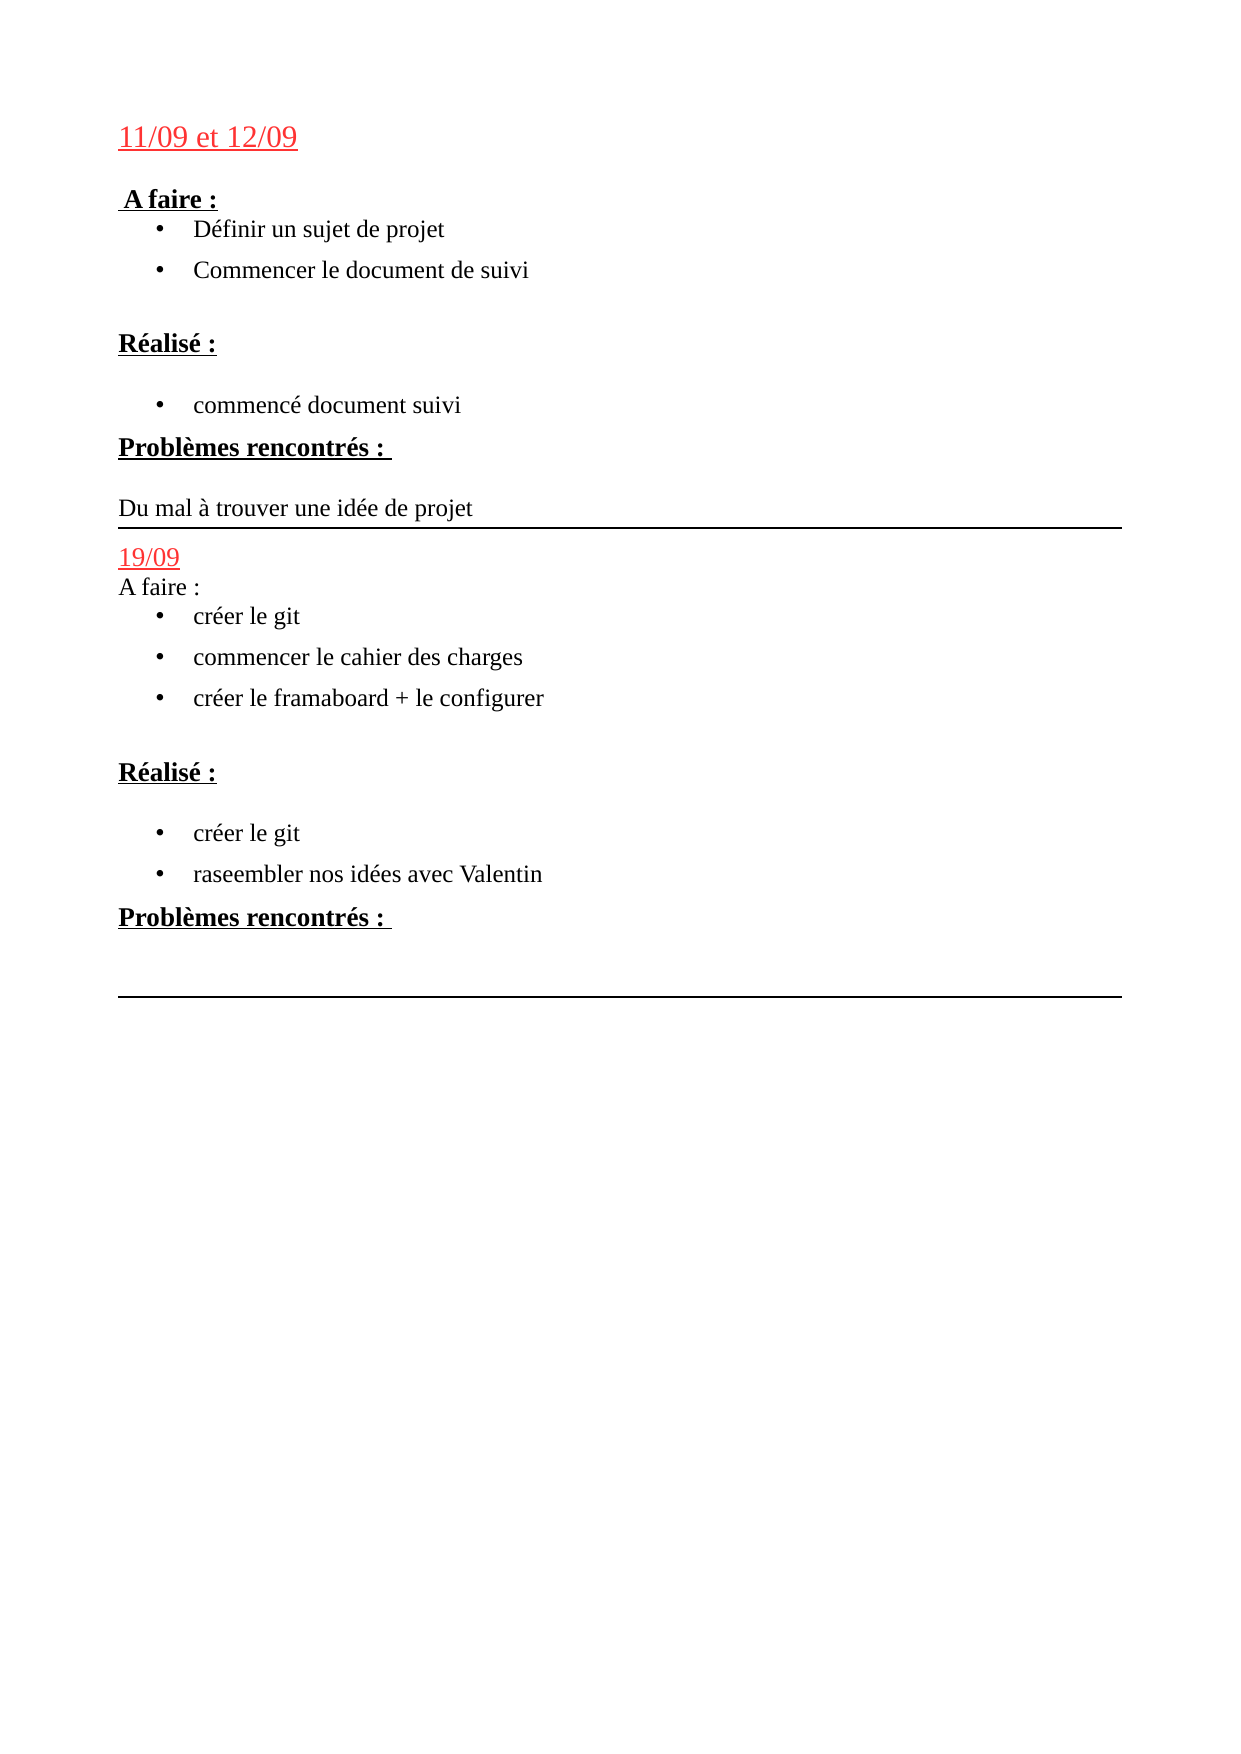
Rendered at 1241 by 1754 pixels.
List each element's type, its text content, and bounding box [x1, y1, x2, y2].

list créer le git [156, 601, 1122, 630]
text A faire : [118, 572, 1122, 601]
text Problèmes rencontrés : [118, 901, 1122, 932]
text 19/09 [118, 541, 1122, 572]
text Du mal à trouver une idée de projet [118, 493, 1122, 527]
text Réalisé : [118, 756, 1122, 787]
list commencé document suivi [156, 390, 1122, 419]
text Réalisé : [118, 328, 1122, 359]
list Commencer le document de suivi [156, 255, 1122, 284]
list Définir un sujet de projet [156, 214, 1122, 243]
list raseembler nos idées avec Valentin [156, 859, 1122, 888]
list créer le framaboard + le configurer [156, 683, 1122, 712]
text 11/09 et 12/09 [118, 118, 1122, 154]
list commencer le cahier des charges [156, 642, 1122, 671]
text Problèmes rencontrés : [118, 431, 1122, 462]
list créer le git [156, 818, 1122, 847]
text A faire : [118, 183, 1122, 214]
